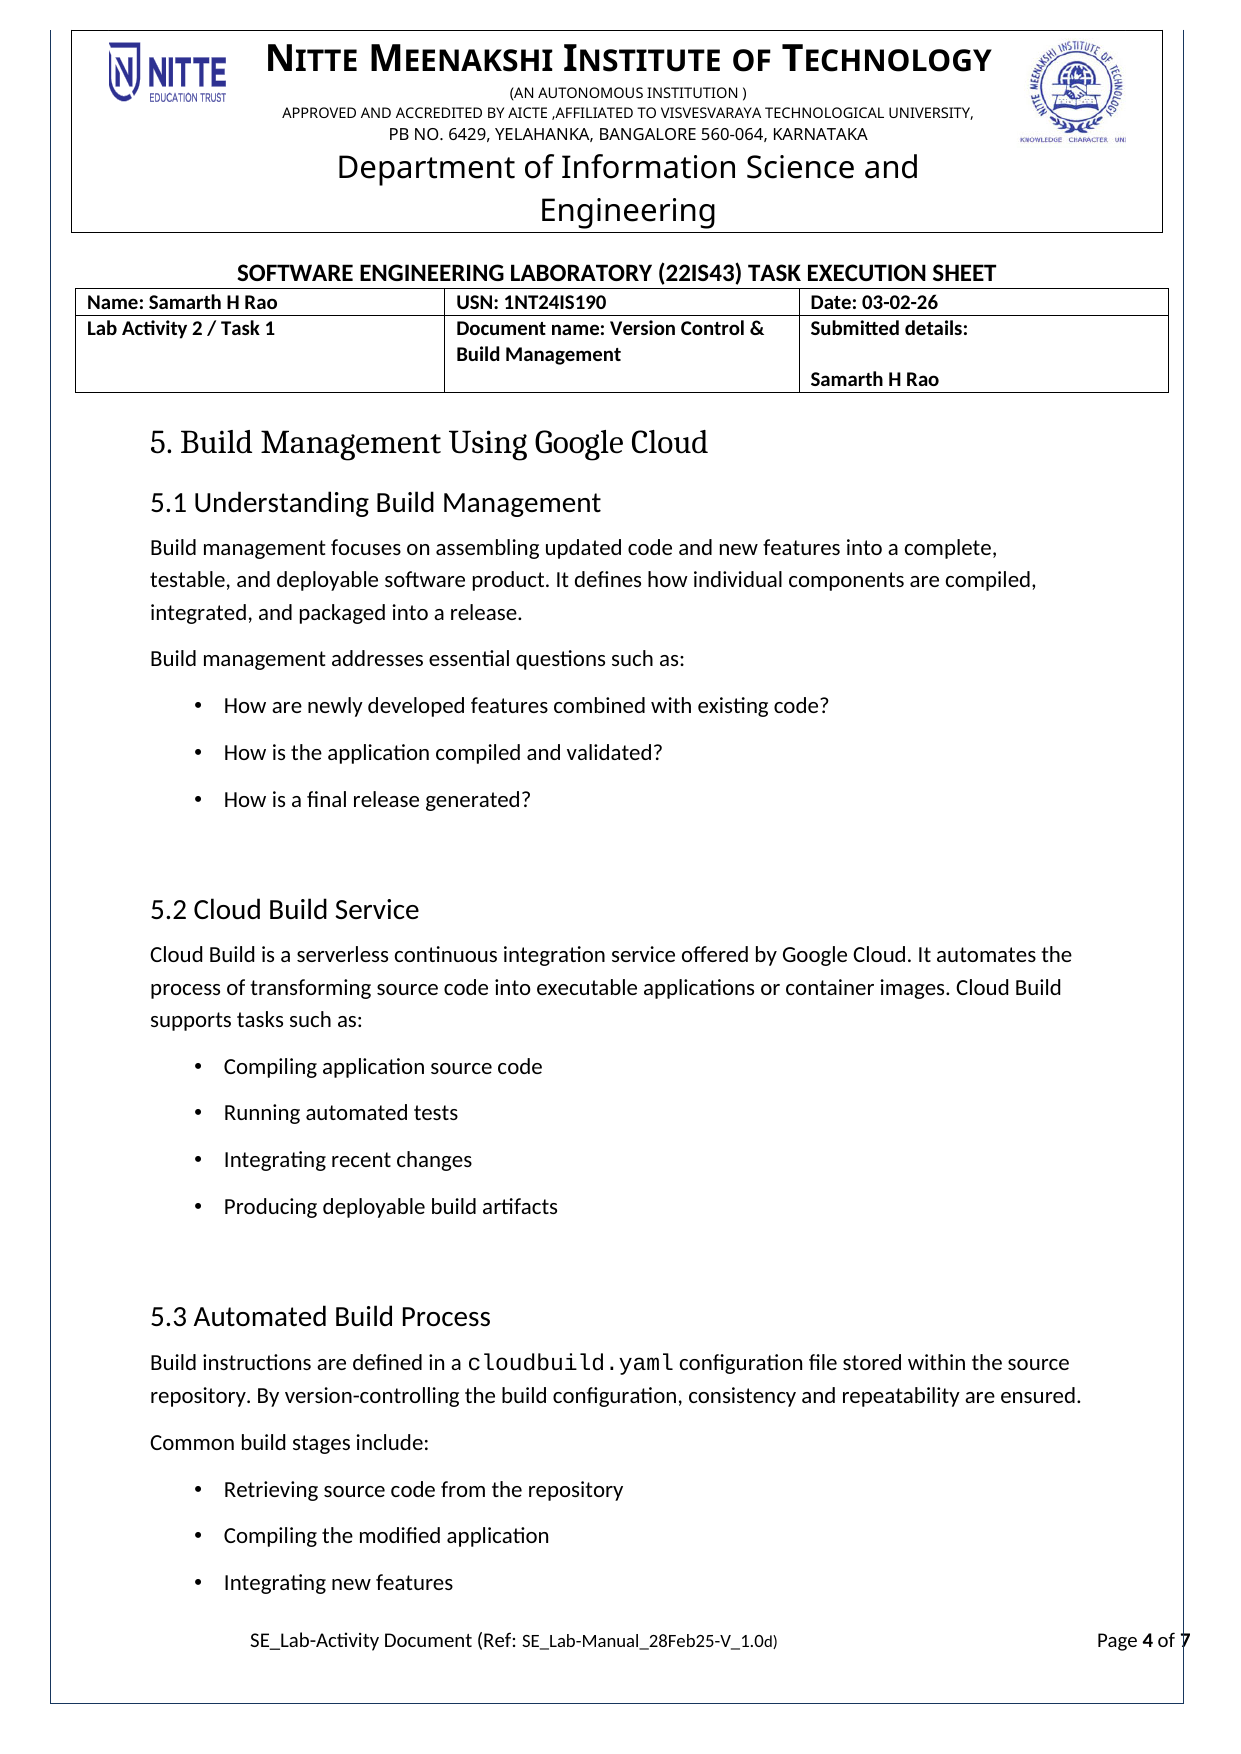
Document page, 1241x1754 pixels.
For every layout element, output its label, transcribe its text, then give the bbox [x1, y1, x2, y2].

text Build instructions are defined in a cloudbuild.yaml configuration file stored within the source repository. By version-controlling the build configuration, consistency and repeatability are ensured. [150, 1348, 1084, 1409]
subtitle 5.2 Cloud Build Service [150, 891, 1084, 927]
list Running automated tests [194, 1098, 1084, 1127]
subtitle 5. Build Management Using Google Cloud [150, 423, 1084, 462]
subtitle 5.1 Understanding Build Management [150, 484, 1084, 520]
picture [1016, 31, 1126, 148]
picture [109, 39, 227, 103]
list Integrating recent changes [194, 1145, 1084, 1173]
text Cloud Build is a serverless continuous integration service offered by Google Cloud. It automates the process of transforming source code into executable applications or container images. Cloud Build supports tasks such as: [150, 941, 1084, 1033]
list Integrating new features [194, 1568, 1084, 1596]
list How is a final release generated? [194, 785, 1084, 813]
text Build management focuses on assembling updated code and new features into a complete, testable, and deployable software product. It defines how individual components are compiled, integrated, and packaged into a release. [150, 533, 1084, 626]
list Producing deployable build artifacts [194, 1192, 1084, 1220]
list How are newly developed features combined with existing code? [194, 691, 1084, 719]
text Common build stages include: [150, 1428, 1084, 1456]
list Compiling application source code [194, 1052, 1084, 1080]
list Retrieving source code from the repository [194, 1475, 1084, 1503]
subtitle 5.3 Automated Build Process [150, 1298, 1084, 1334]
list Compiling the modified application [194, 1521, 1084, 1549]
text Build management addresses essential questions such as: [150, 644, 1084, 673]
list How is the application compiled and validated? [194, 738, 1084, 766]
